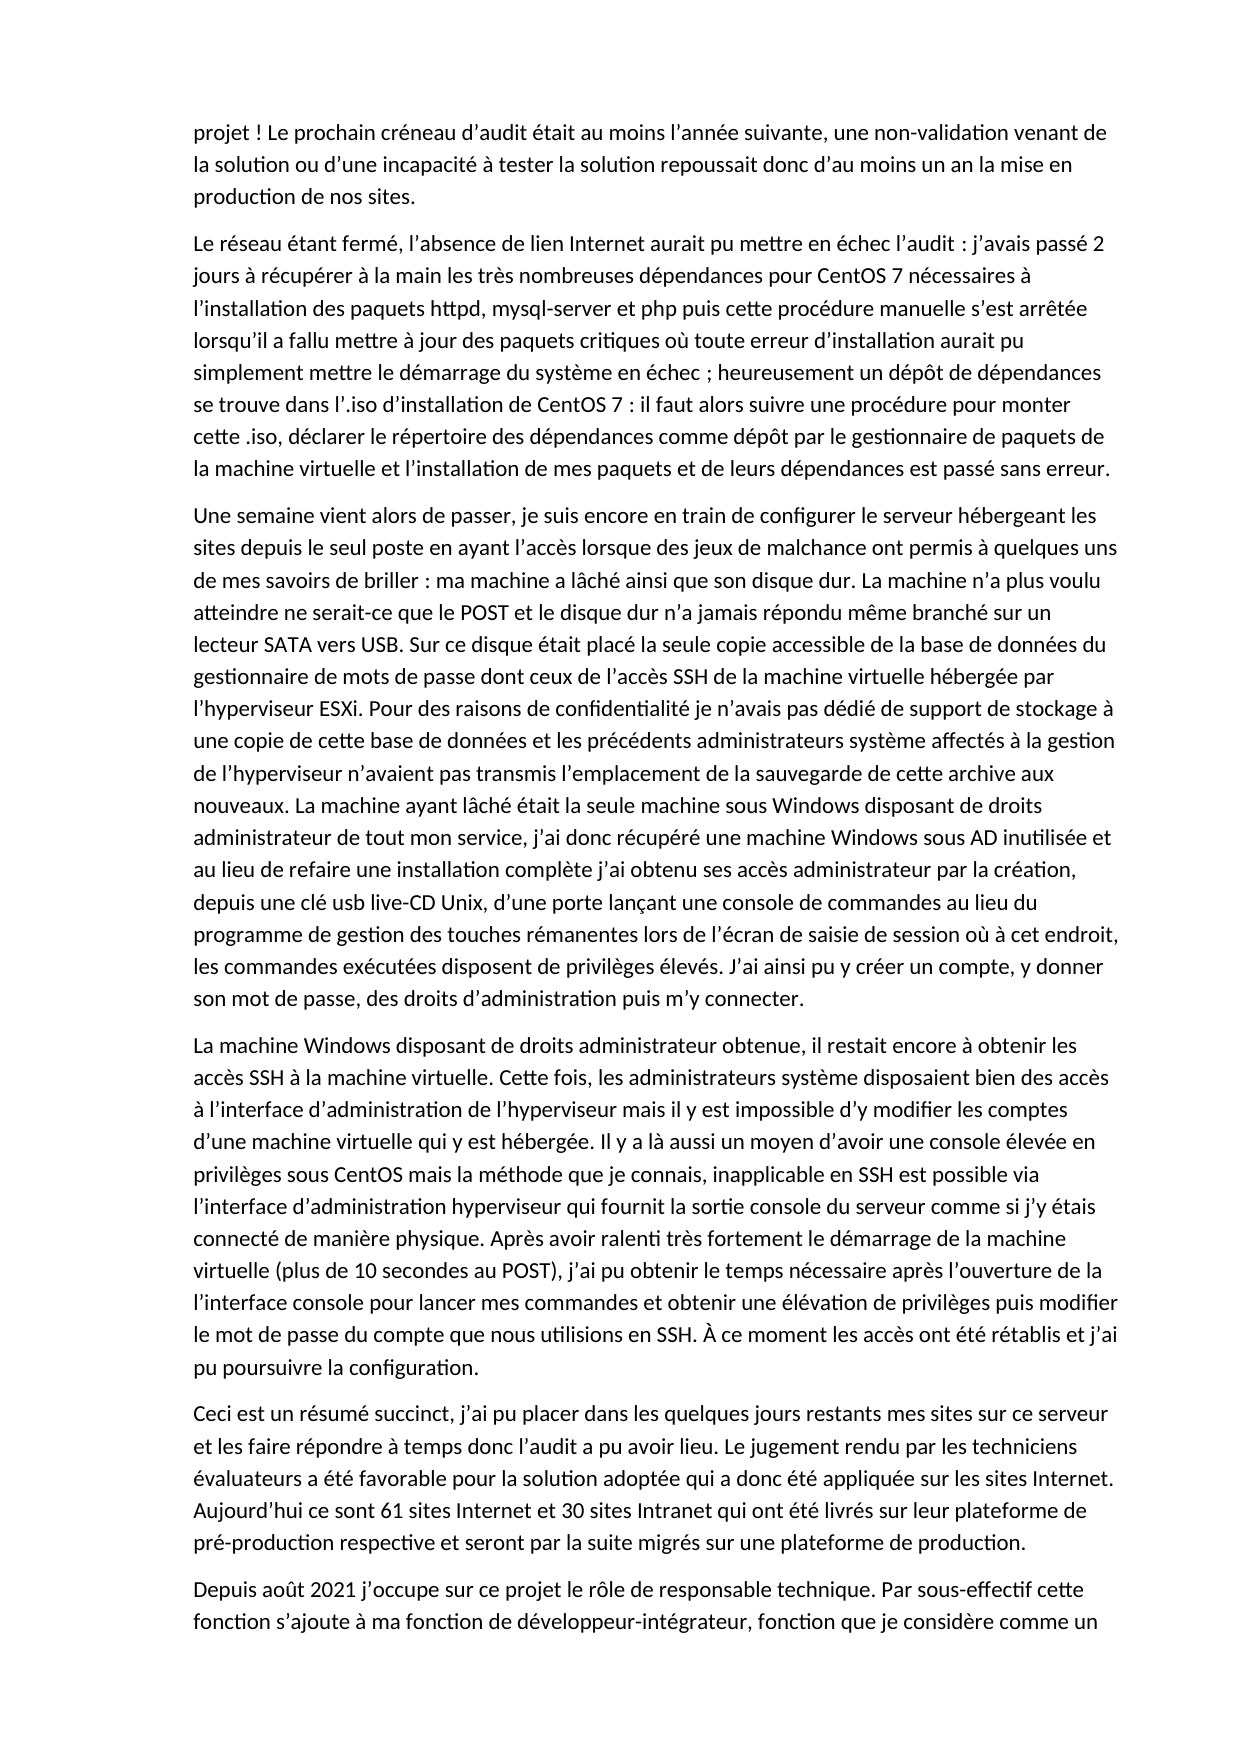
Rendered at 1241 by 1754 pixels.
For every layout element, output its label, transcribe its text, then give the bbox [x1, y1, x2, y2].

list Ceci est un résumé succinct, j’ai pu placer dans les quelques jours restants mes sites sur ce serveur et les faire répondre à temps donc l’audit a pu avoir lieu. Le jugement rendu par les techniciens évaluateurs a été favorable pour la solution adoptée qui a donc été appliquée sur les sites Internet. Aujourd’hui ce sont 61 sites Internet et 30 sites Intranet qui ont été livrés sur leur plateforme de pré-production respective et seront par la suite migrés sur une plateforme de production. [156, 1399, 1122, 1556]
list Depuis août 2021 j’occupe sur ce projet le rôle de responsable technique. Par sous-effectif cette fonction s’ajoute à ma fonction de développeur-intégrateur, fonction que je considère comme un [156, 1575, 1122, 1635]
list projet ! Le prochain créneau d’audit était au moins l’année suivante, une non-validation venant de la solution ou d’une incapacité à tester la solution repoussait donc d’au moins un an la mise en production de nos sites. [156, 118, 1122, 211]
list La machine Windows disposant de droits administrateur obtenue, il restait encore à obtenir les accès SSH à la machine virtuelle. Cette fois, les administrateurs système disposaient bien des accès à l’interface d’administration de l’hyperviseur mais il y est impossible d’y modifier les comptes d’une machine virtuelle qui y est hébergée. Il y a là aussi un moyen d’avoir une console élevée en privilèges sous CentOS mais la méthode que je connais, inapplicable en SSH est possible via l’interface d’administration hyperviseur qui fournit la sortie console du serveur comme si j’y étais connecté de manière physique. Après avoir ralenti très fortement le démarrage de la machine virtuelle (plus de 10 secondes au POST), j’ai pu obtenir le temps nécessaire après l’ouverture de la l’interface console pour lancer mes commandes et obtenir une élévation de privilèges puis modifier le mot de passe du compte que nous utilisions en SSH. À ce moment les accès ont été rétablis et j’ai pu poursuivre la configuration. [156, 1031, 1122, 1381]
list Le réseau étant fermé, l’absence de lien Internet aurait pu mettre en échec l’audit : j’avais passé 2 jours à récupérer à la main les très nombreuses dépendances pour CentOS 7 nécessaires à l’installation des paquets httpd, mysql-server et php puis cette procédure manuelle s’est arrêtée lorsqu’il a fallu mettre à jour des paquets critiques où toute erreur d’installation aurait pu simplement mettre le démarrage du système en échec ; heureusement un dépôt de dépendances se trouve dans l’.iso d’installation de CentOS 7 : il faut alors suivre une procédure pour monter cette .iso, déclarer le répertoire des dépendances comme dépôt par le gestionnaire de paquets de la machine virtuelle et l’installation de mes paquets et de leurs dépendances est passé sans erreur. [156, 229, 1122, 483]
list Une semaine vient alors de passer, je suis encore en train de configurer le serveur hébergeant les sites depuis le seul poste en ayant l’accès lorsque des jeux de malchance ont permis à quelques uns de mes savoirs de briller : ma machine a lâché ainsi que son disque dur. La machine n’a plus voulu atteindre ne serait-ce que le POST et le disque dur n’a jamais répondu même branché sur un lecteur SATA vers USB. Sur ce disque était placé la seule copie accessible de la base de données du gestionnaire de mots de passe dont ceux de l’accès SSH de la machine virtuelle hébergée par l’hyperviseur ESXi. Pour des raisons de confidentialité je n’avais pas dédié de support de stockage à une copie de cette base de données et les précédents administrateurs système affectés à la gestion de l’hyperviseur n’avaient pas transmis l’emplacement de la sauvegarde de cette archive aux nouveaux. La machine ayant lâché était la seule machine sous Windows disposant de droits administrateur de tout mon service, j’ai donc récupéré une machine Windows sous AD inutilisée et au lieu de refaire une installation complète j’ai obtenu ses accès administrateur par la création, depuis une clé usb live-CD Unix, d’une porte lançant une console de commandes au lieu du programme de gestion des touches rémanentes lors de l’écran de saisie de session où à cet endroit, les commandes exécutées disposent de privilèges élevés. J’ai ainsi pu y créer un compte, y donner son mot de passe, des droits d’administration puis m’y connecter. [156, 501, 1122, 1012]
